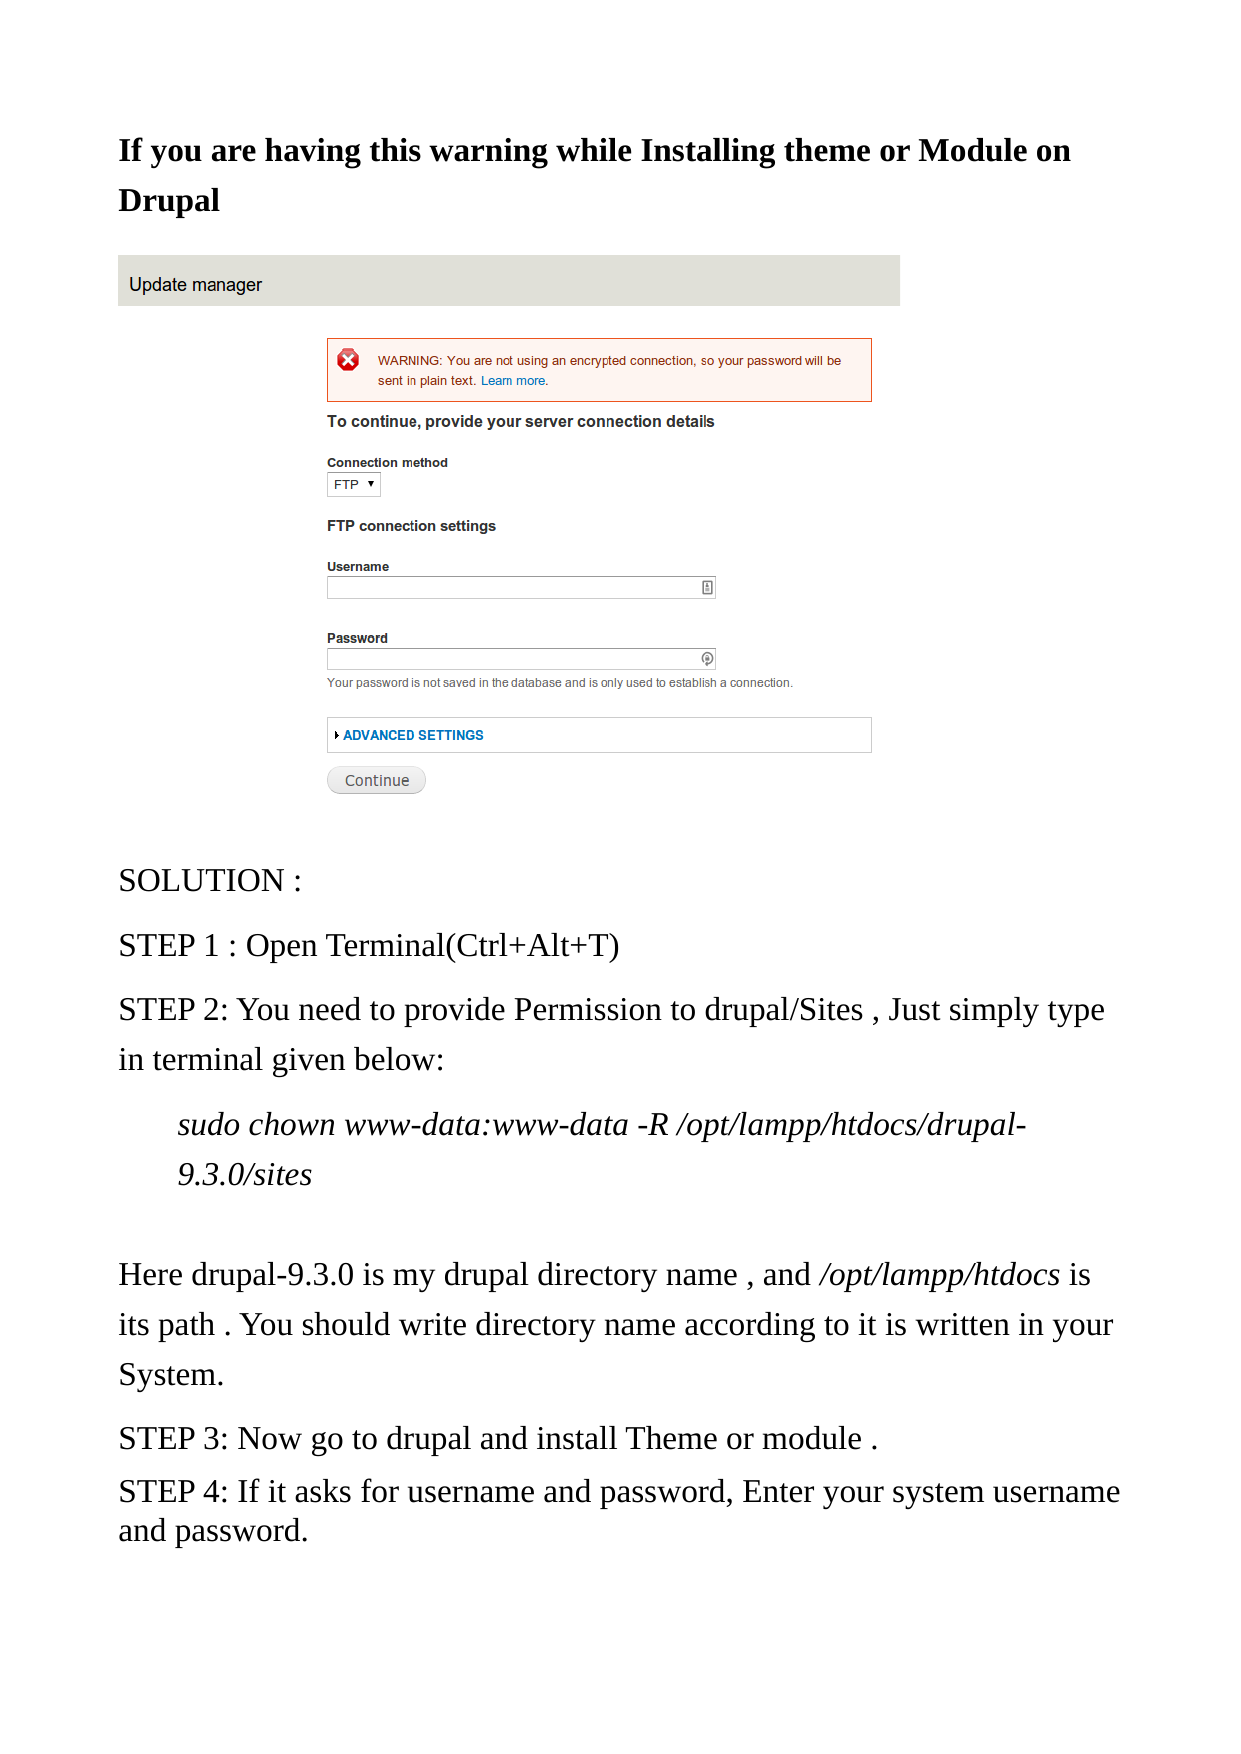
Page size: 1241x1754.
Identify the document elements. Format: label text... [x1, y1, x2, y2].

text sudo chown www-data:www-data -R /opt/lampp/htdocs/drupal-9.3.0/sites [177, 1092, 1063, 1192]
picture [118, 255, 901, 829]
text Here drupal-9.3.0 is my drupal directory name , and /opt/lampp/htdocs is its path . You should write directory name according to it is written in your System. [118, 1242, 1122, 1392]
text STEP 1 : Open Terminal(Ctrl+Alt+T) [118, 913, 1122, 963]
text SOLUTION : [118, 849, 1122, 899]
text If you are having this warning while Installing theme or Module on Drupal [118, 118, 1122, 218]
text STEP 3: Now go to drupal and install Theme or module . [118, 1407, 1122, 1457]
text STEP 2: You need to provide Permission to drupal/Sites , Just simply type in terminal given below: [118, 978, 1122, 1078]
text STEP 4: If it asks for username and password, Enter your system username and password. [118, 1472, 1122, 1548]
